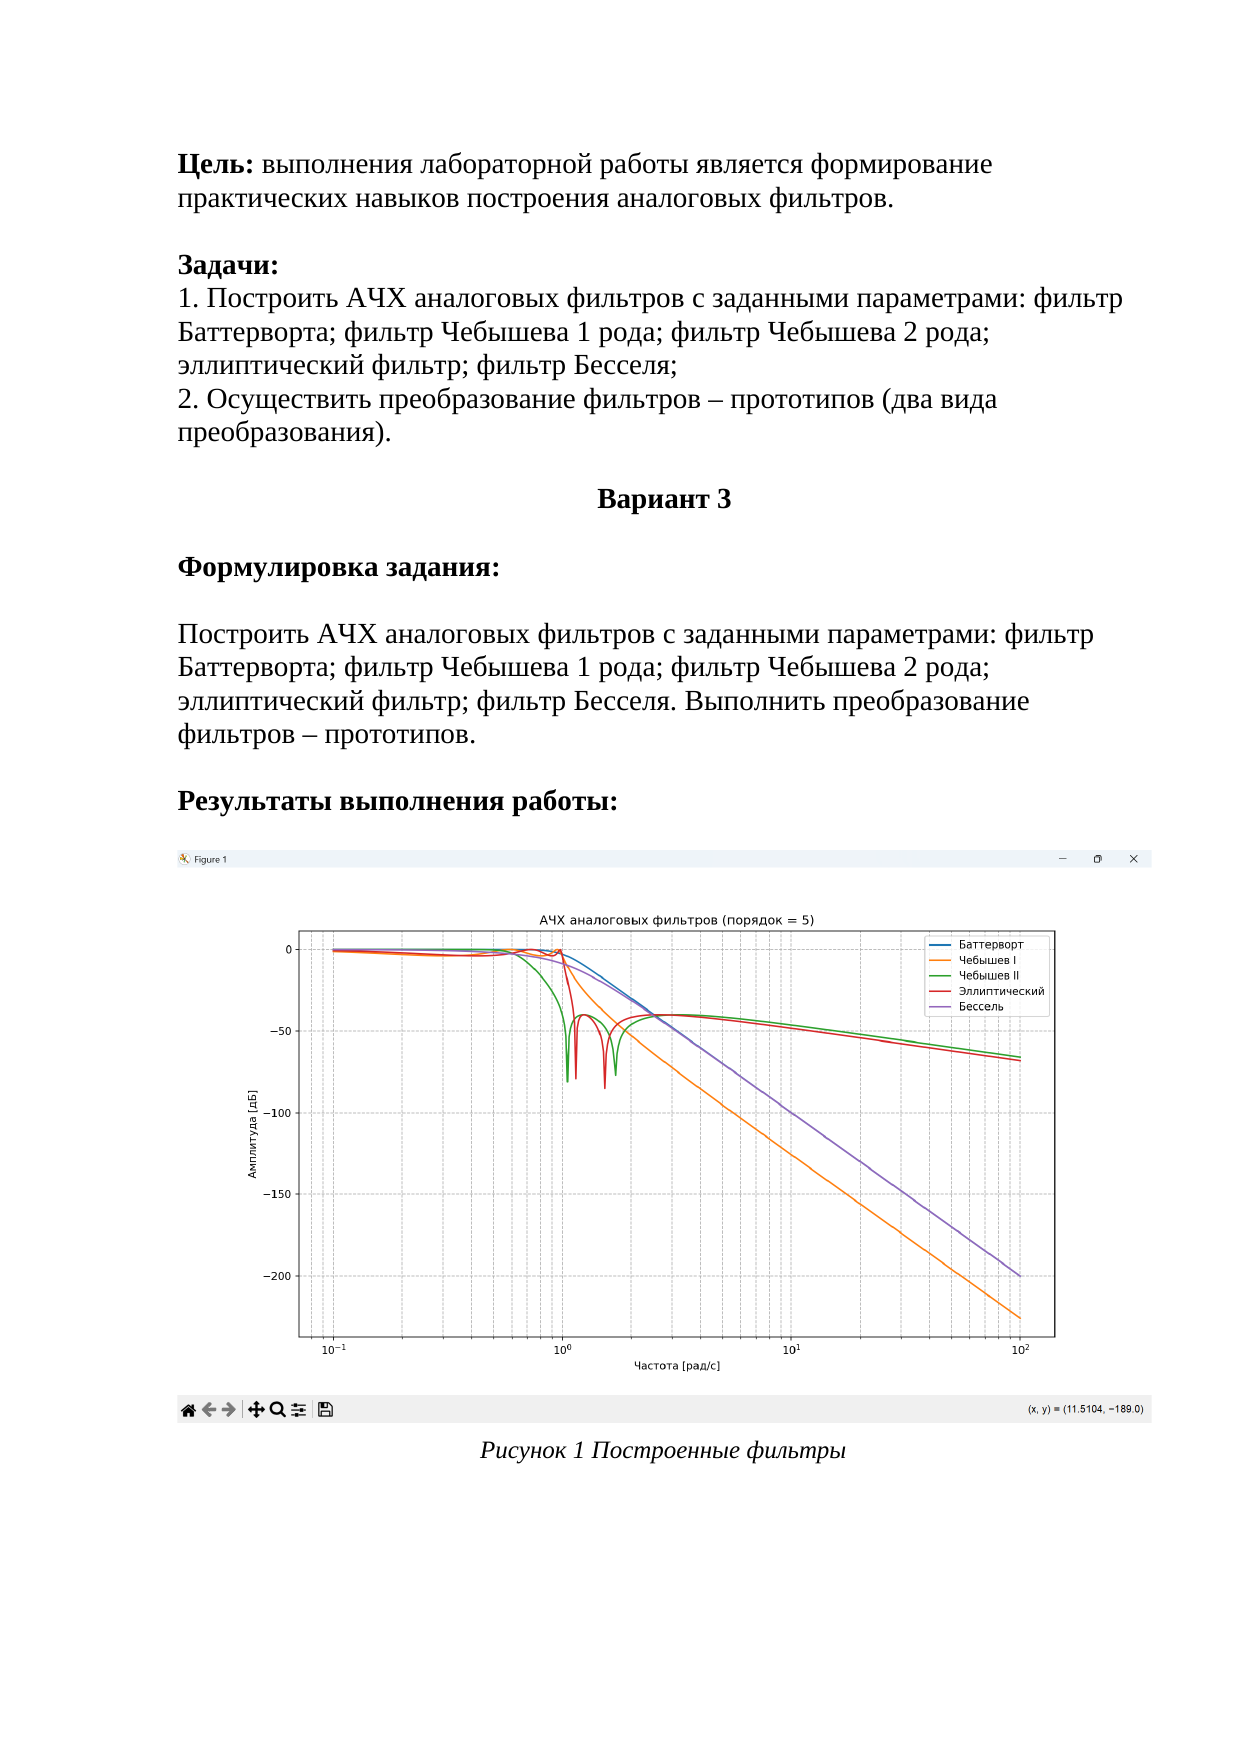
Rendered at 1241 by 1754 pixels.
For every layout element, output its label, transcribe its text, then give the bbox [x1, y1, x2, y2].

text 1. Построить АЧХ аналоговых фильтров с заданными параметрами: фильтр Баттерворта; фильтр Чебышева 1 рода; фильтр Чебышева 2 рода; эллиптический фильтр; фильтр Бесселя; [177, 280, 1152, 381]
text Построить АЧХ аналоговых фильтров с заданными параметрами: фильтр Баттерворта; фильтр Чебышева 1 рода; фильтр Чебышева 2 рода; эллиптический фильтр; фильтр Бесселя. Выполнить преобразование фильтров – прототипов. [177, 616, 1152, 750]
text Цель: выполнения лабораторной работы является формирование практических навыков построения аналоговых фильтров. [177, 146, 1152, 213]
text преобразования). [177, 414, 1152, 448]
text 2. Осуществить преобразование фильтров – прототипов (два вида [177, 381, 1152, 414]
text Результаты выполнения работы: [177, 783, 1152, 817]
text Вариант 3 [177, 482, 1152, 515]
text Задачи: [177, 247, 1152, 280]
text Рисунок 1 Построенные фильтры [177, 1436, 1152, 1464]
text Формулировка задания: [177, 549, 1152, 582]
